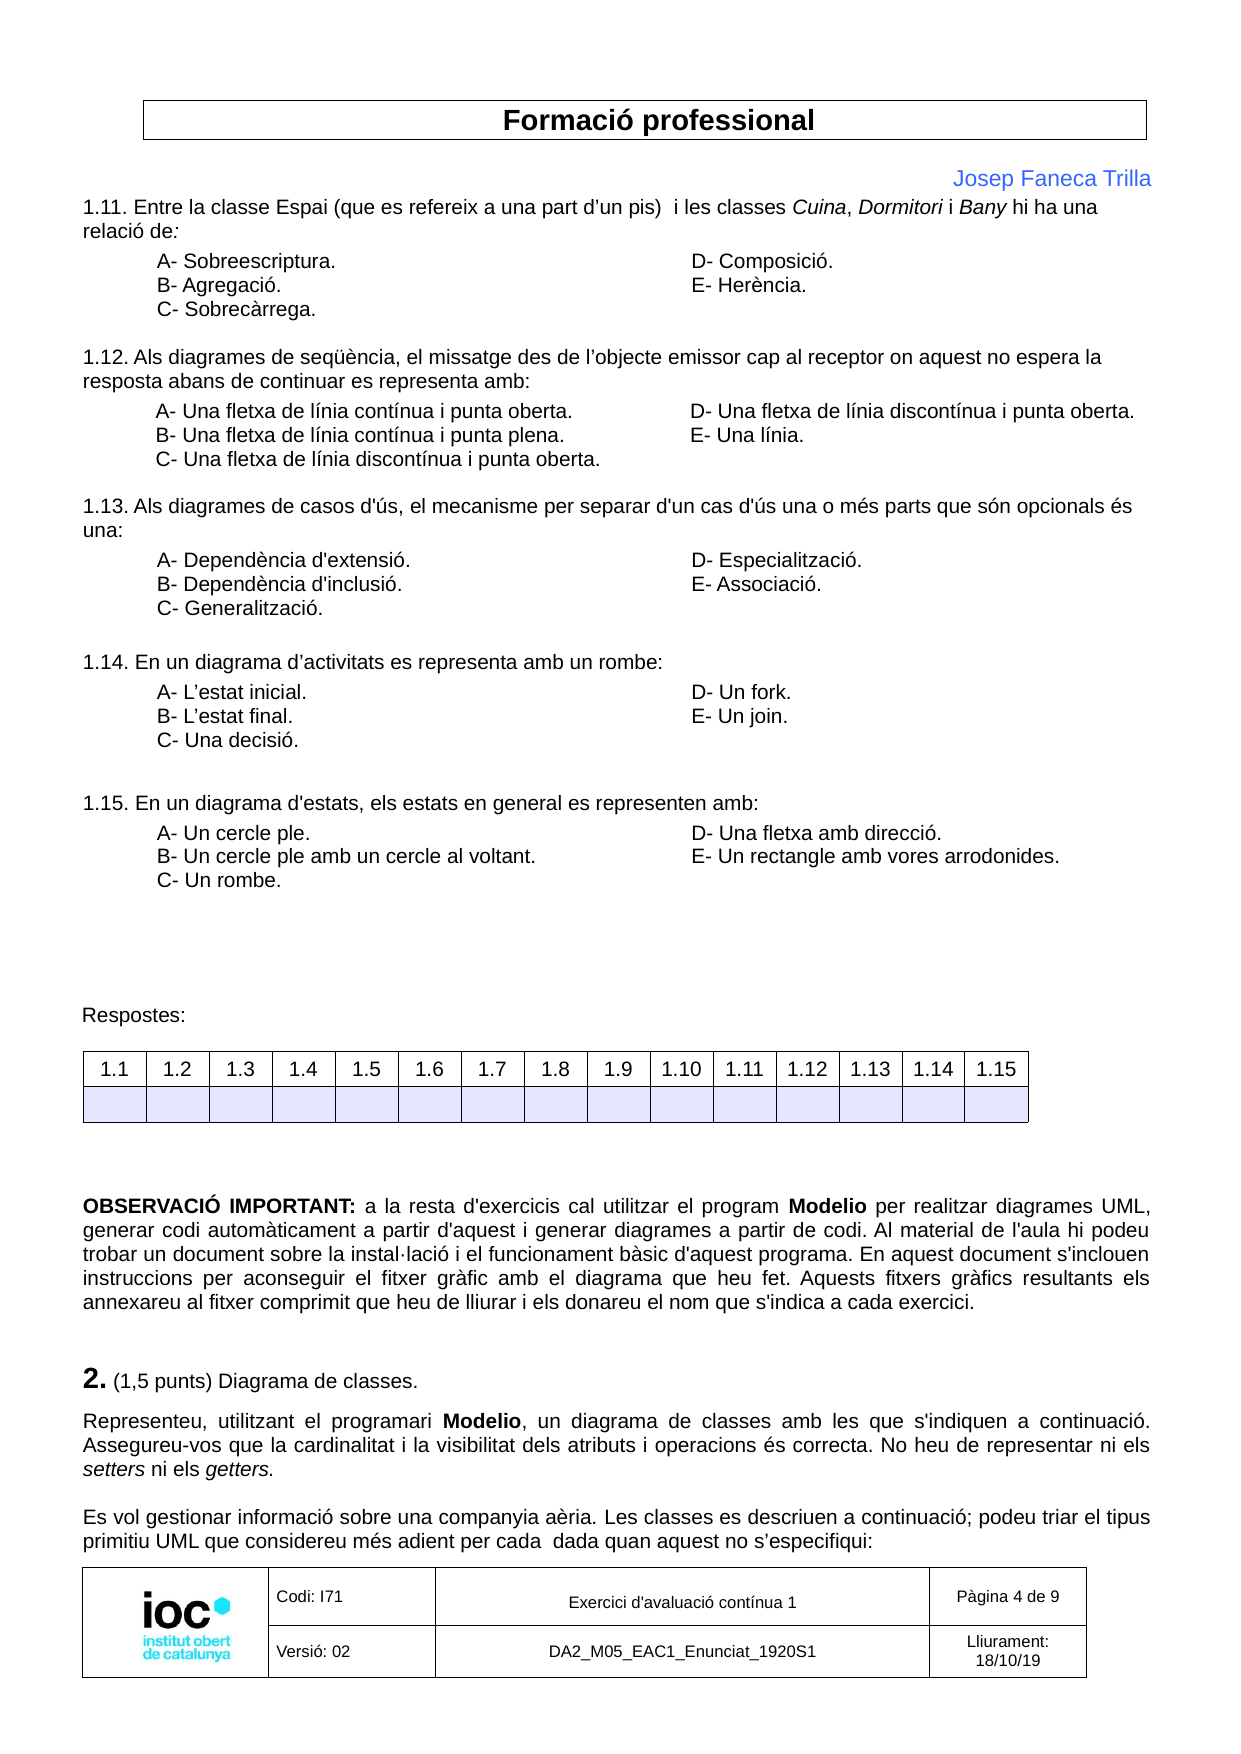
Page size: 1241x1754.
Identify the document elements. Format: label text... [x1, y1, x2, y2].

table_cell [714, 1087, 776, 1122]
text A- Sobreescriptura. [157, 249, 617, 273]
text C- Sobrecàrrega. [157, 297, 617, 321]
table_header 1.13 [840, 1052, 902, 1086]
table_header 1.1 [84, 1052, 146, 1086]
text B- Un cercle ple amb un cercle al voltant. [157, 844, 617, 868]
text E- Un rectangle amb vores arrodonides. [691, 844, 1151, 868]
text B- Agregació. [157, 273, 617, 297]
table_cell [210, 1087, 272, 1122]
text D- Composició. [691, 249, 1151, 273]
table_header 1.10 [651, 1052, 713, 1086]
text C- Una decisió. [157, 728, 617, 752]
table_cell [84, 1087, 146, 1122]
picture [130, 1577, 244, 1673]
table_cell [903, 1087, 964, 1122]
table_cell [965, 1087, 1028, 1122]
text 1.15. En un diagrama d'estats, els estats en general es representen amb: [83, 790, 1151, 814]
table_header 1.14 [903, 1052, 964, 1086]
table_cell [273, 1087, 335, 1122]
text E- Un join. [691, 704, 1151, 728]
text OBSERVACIÓ IMPORTANT: a la resta d'exercicis cal utilitzar el program Modelio per realitzar diagrames UML, generar codi automàticament a partir d'aquest i generar diagrames a partir de codi. Al material de l'aula hi podeu trobar un document sobre la instal·lació i el funcionament bàsic d'aquest programa. En aquest document s'inclouen instruccions per aconseguir el fitxer gràfic amb el diagrama que heu fet. Aquests fitxers gràfics resultants els annexareu al fitxer comprimit que heu de lliurar i els donareu el nom que s'indica a cada exercici. [83, 1194, 1151, 1313]
text Es vol gestionar informació sobre una companyia aèria. Les classes es descriuen a continuació; podeu triar el tipus primitiu UML que considereu més adient per cada dada quan aquest no s’especifiqui: [83, 1505, 1151, 1553]
text Respostes: [82, 1003, 1151, 1027]
text D- Especialització. [691, 548, 1151, 572]
text B- L’estat final. [157, 704, 617, 728]
table_header 1.11 [714, 1052, 776, 1086]
table_header 1.2 [147, 1052, 209, 1086]
text 1.14. En un diagrama d’activitats es representa amb un rombe: [83, 650, 1151, 674]
table_cell [840, 1087, 902, 1122]
table_cell [147, 1087, 209, 1122]
text D- Una fletxa amb direcció. [691, 820, 1151, 844]
table_header 1.6 [399, 1052, 461, 1086]
table_header 1.8 [525, 1052, 587, 1086]
text A- Una fletxa de línia contínua i punta oberta. [155, 398, 617, 422]
table_cell [777, 1087, 839, 1122]
table_cell [588, 1087, 650, 1122]
text A- L’estat inicial. [157, 680, 617, 704]
table_cell [651, 1087, 713, 1122]
table_cell [336, 1087, 398, 1122]
table_header 1.9 [588, 1052, 650, 1086]
table_header 1.12 [777, 1052, 839, 1086]
text C- Un rombe. [157, 868, 617, 892]
table_cell [462, 1087, 524, 1122]
text E- Associació. [691, 572, 1151, 596]
table_header 1.7 [462, 1052, 524, 1086]
text 1.12. Als diagrames de seqüència, el missatge des de l’objecte emissor cap al receptor on aquest no espera la resposta abans de continuar es representa amb: [83, 344, 1151, 392]
text A- Dependència d'extensió. [157, 548, 617, 572]
text E- Herència. [691, 273, 1151, 297]
text A- Un cercle ple. [157, 820, 617, 844]
text 1.13. Als diagrames de casos d'ús, el mecanisme per separar d'un cas d'ús una o més parts que són opcionals és una: [83, 494, 1151, 542]
text D- Una fletxa de línia discontínua i punta oberta. [690, 398, 1151, 422]
text D- Un fork. [691, 680, 1151, 704]
text C- Generalització. [157, 596, 617, 620]
table_cell [525, 1087, 587, 1122]
text E- Una línia. [690, 422, 1151, 446]
table_header 1.15 [965, 1052, 1028, 1086]
text Representeu, utilitzant el programari Modelio, un diagrama de classes amb les que s'indiquen a continuació. Assegureu-vos que la cardinalitat i la visibilitat dels atributs i operacions és correcta. No heu de representar ni els setters ni els getters. [83, 1409, 1151, 1481]
text 2. (1,5 punts) Diagrama de classes. [83, 1361, 1151, 1395]
text B- Dependència d'inclusió. [157, 572, 617, 596]
text 1.11. Entre la classe Espai (que es refereix a una part d’un pis) i les classes Cuina, Dormitori i Bany hi ha una relació de: [83, 195, 1151, 243]
table_cell [399, 1087, 461, 1122]
table_header 1.5 [336, 1052, 398, 1086]
table_header 1.3 [210, 1052, 272, 1086]
table_header 1.4 [273, 1052, 335, 1086]
text B- Una fletxa de línia contínua i punta plena. [155, 422, 617, 446]
text C- Una fletxa de línia discontínua i punta oberta. [155, 446, 617, 470]
